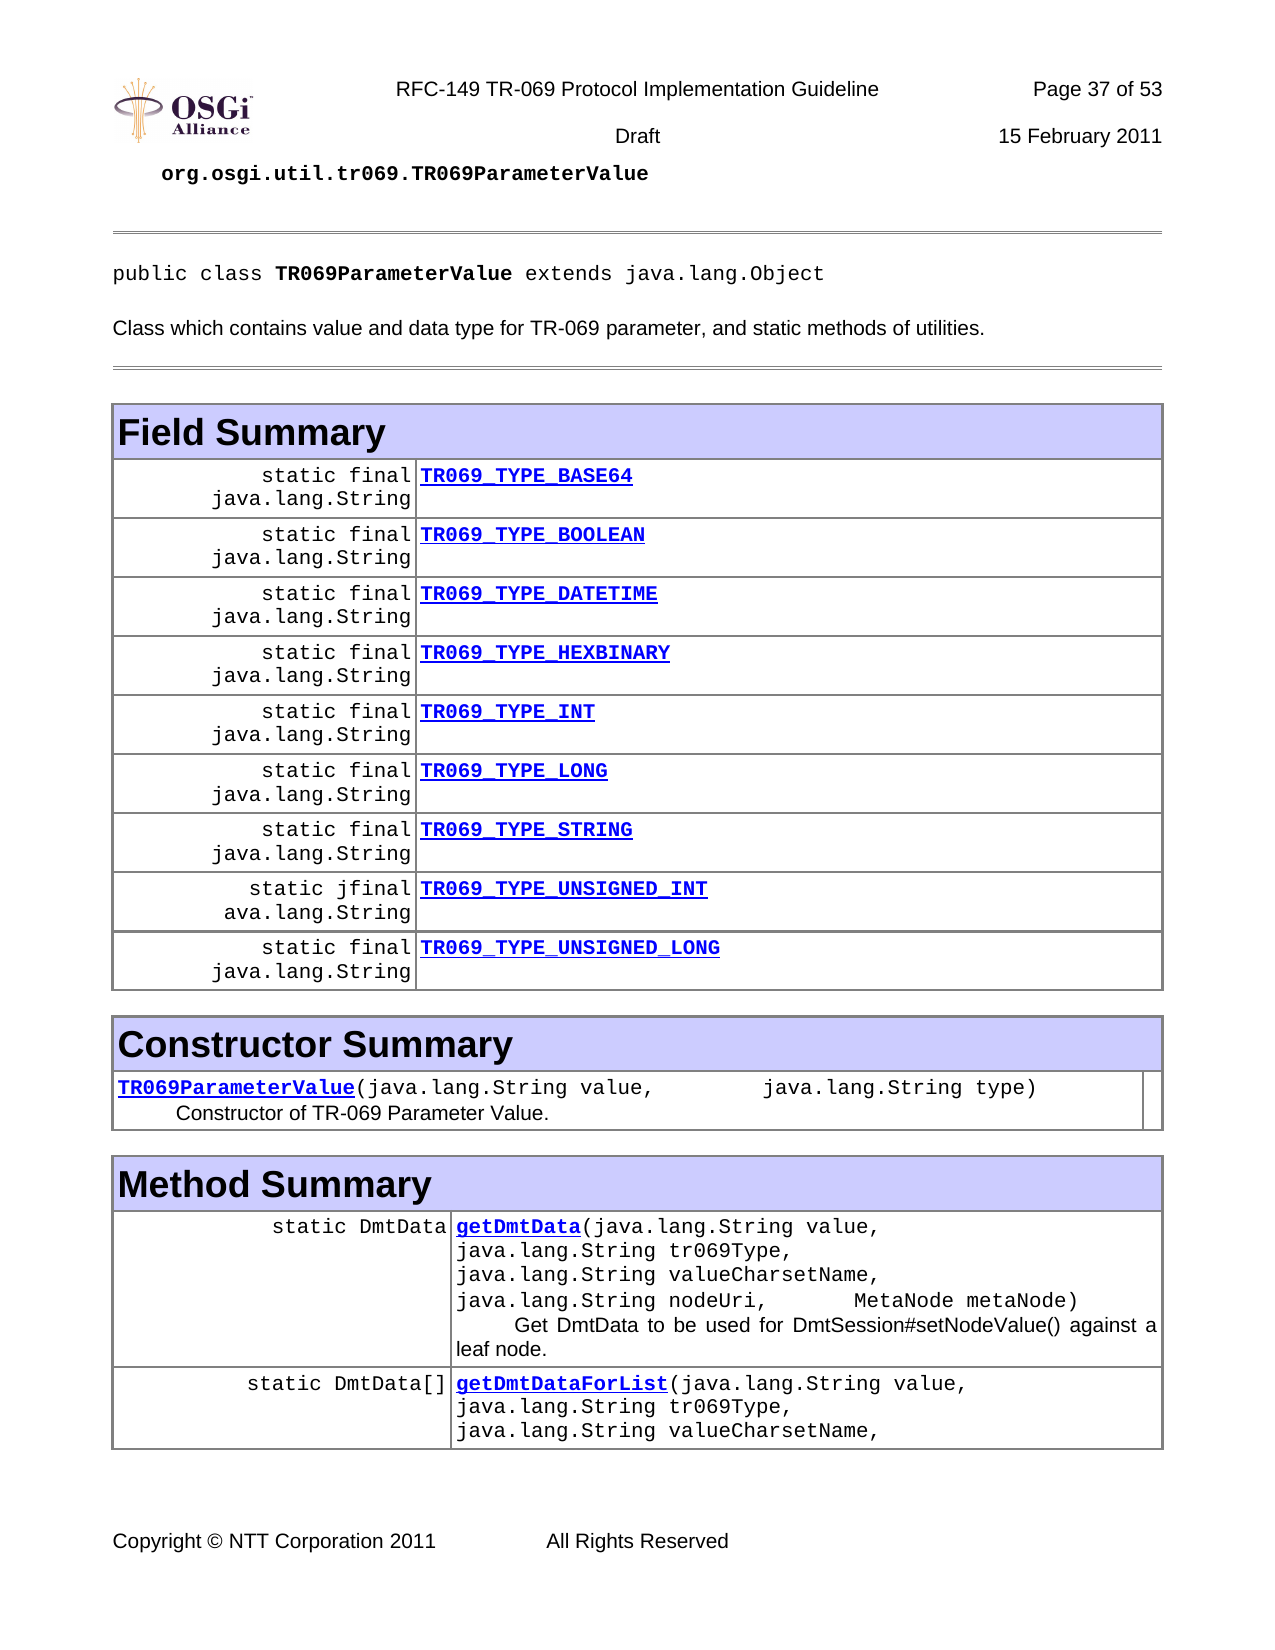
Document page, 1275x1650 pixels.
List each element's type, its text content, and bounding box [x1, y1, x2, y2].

table_cell static final java.lang.String [114, 637, 415, 694]
table_cell TR069_TYPE_STRING [417, 814, 1161, 871]
table_header Field Summary [114, 405, 1161, 458]
table_cell TR069_TYPE_INT [417, 696, 1161, 753]
table_cell static final java.lang.String [114, 460, 415, 517]
table_cell static DmtData [114, 1212, 450, 1366]
table_header Method Summary [114, 1157, 1161, 1210]
table_cell static final java.lang.String [114, 578, 415, 635]
table_cell static final java.lang.String [114, 696, 415, 753]
text org.osgi.util.tr069.TR069ParameterValue [112, 159, 1162, 187]
table_cell TR069_TYPE_BOOLEAN [417, 519, 1161, 576]
table_cell TR069_TYPE_DATETIME [417, 578, 1161, 635]
picture [114, 78, 254, 143]
table_cell TR069_TYPE_BASE64 [417, 460, 1161, 517]
table_cell TR069ParameterValue(java.lang.String value, java.lang.String type) Constructor of TR-069 Parameter Value. [114, 1072, 1142, 1129]
table_cell static final java.lang.String [114, 814, 415, 871]
table_cell getDmtData(java.lang.String value, java.lang.String tr069Type, java.lang.String valueCharsetName, java.lang.String nodeUri, MetaNode metaNode) Get DmtData to be used for DmtSession#setNodeValue() against a leaf node. [452, 1212, 1161, 1366]
table_cell [1144, 1072, 1161, 1129]
table_cell TR069_TYPE_HEXBINARY [417, 637, 1161, 694]
text public class TR069ParameterValue extends java.lang.Object [112, 263, 1162, 286]
table_cell static final java.lang.String [114, 755, 415, 812]
table_cell static final java.lang.String [114, 519, 415, 576]
table_cell static jfinal ava.lang.String [114, 873, 415, 930]
table_cell TR069_TYPE_UNSIGNED_INT [417, 873, 1161, 930]
table_cell static DmtData[] [114, 1368, 450, 1448]
table_cell getDmtDataForList(java.lang.String value, java.lang.String tr069Type, java.lang.String valueCharsetName, [452, 1368, 1161, 1448]
table_header Constructor Summary [114, 1018, 1161, 1070]
text Class which contains value and data type for TR-069 parameter, and static methods of utilities. [112, 316, 1162, 340]
table_cell static final java.lang.String [114, 933, 415, 989]
table_cell TR069_TYPE_UNSIGNED_LONG [417, 933, 1161, 989]
table_cell TR069_TYPE_LONG [417, 755, 1161, 812]
